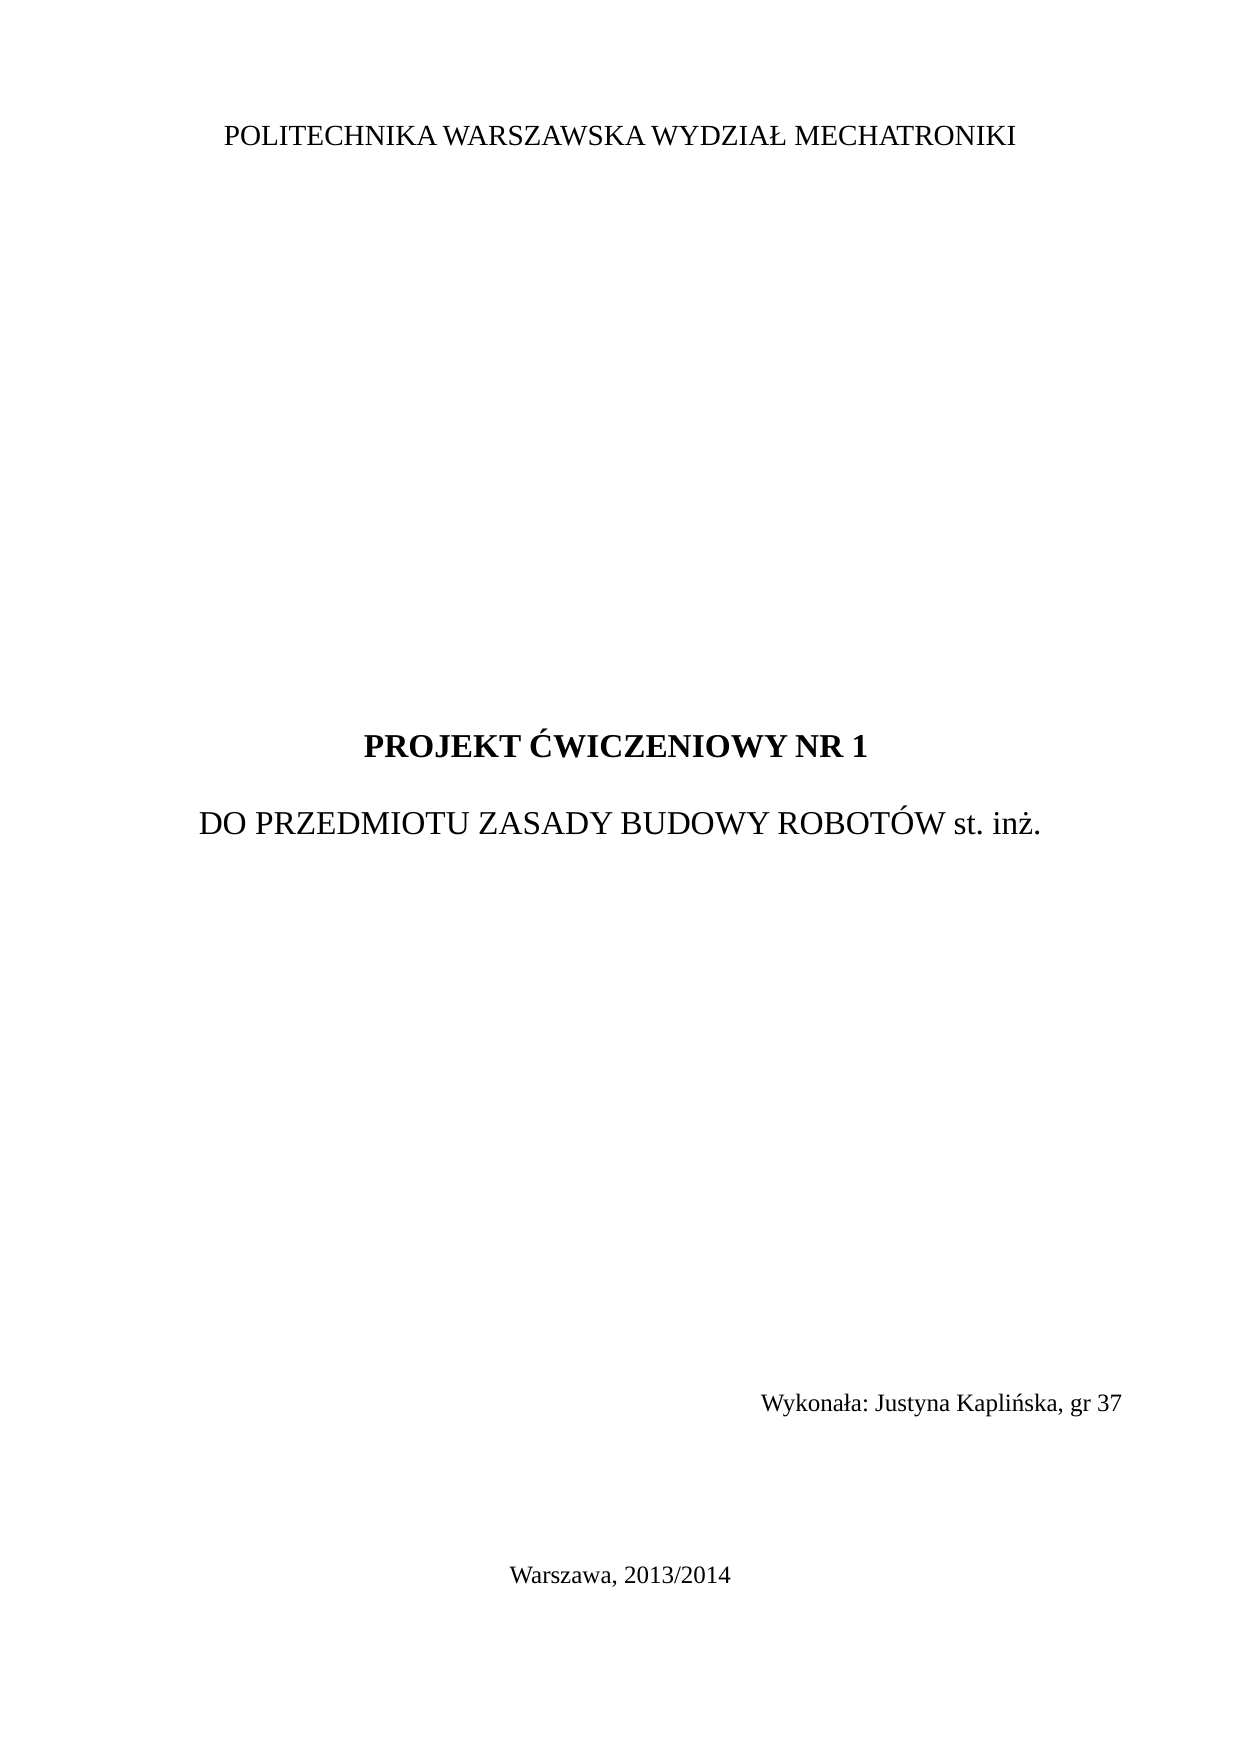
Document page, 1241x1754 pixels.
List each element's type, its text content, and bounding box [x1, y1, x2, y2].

text DO PRZEDMIOTU ZASADY BUDOWY ROBOTÓW st. inż. [118, 803, 1122, 842]
text PROJEKT ĆWICZENIOWY NR 1 [118, 727, 1122, 765]
text POLITECHNIKA WARSZAWSKA WYDZIAŁ MECHATRONIKI [118, 118, 1122, 152]
text Wykonała: Justyna Kaplińska, gr 37 [118, 1388, 1122, 1417]
text Warszawa, 2013/2014 [118, 1560, 1122, 1589]
